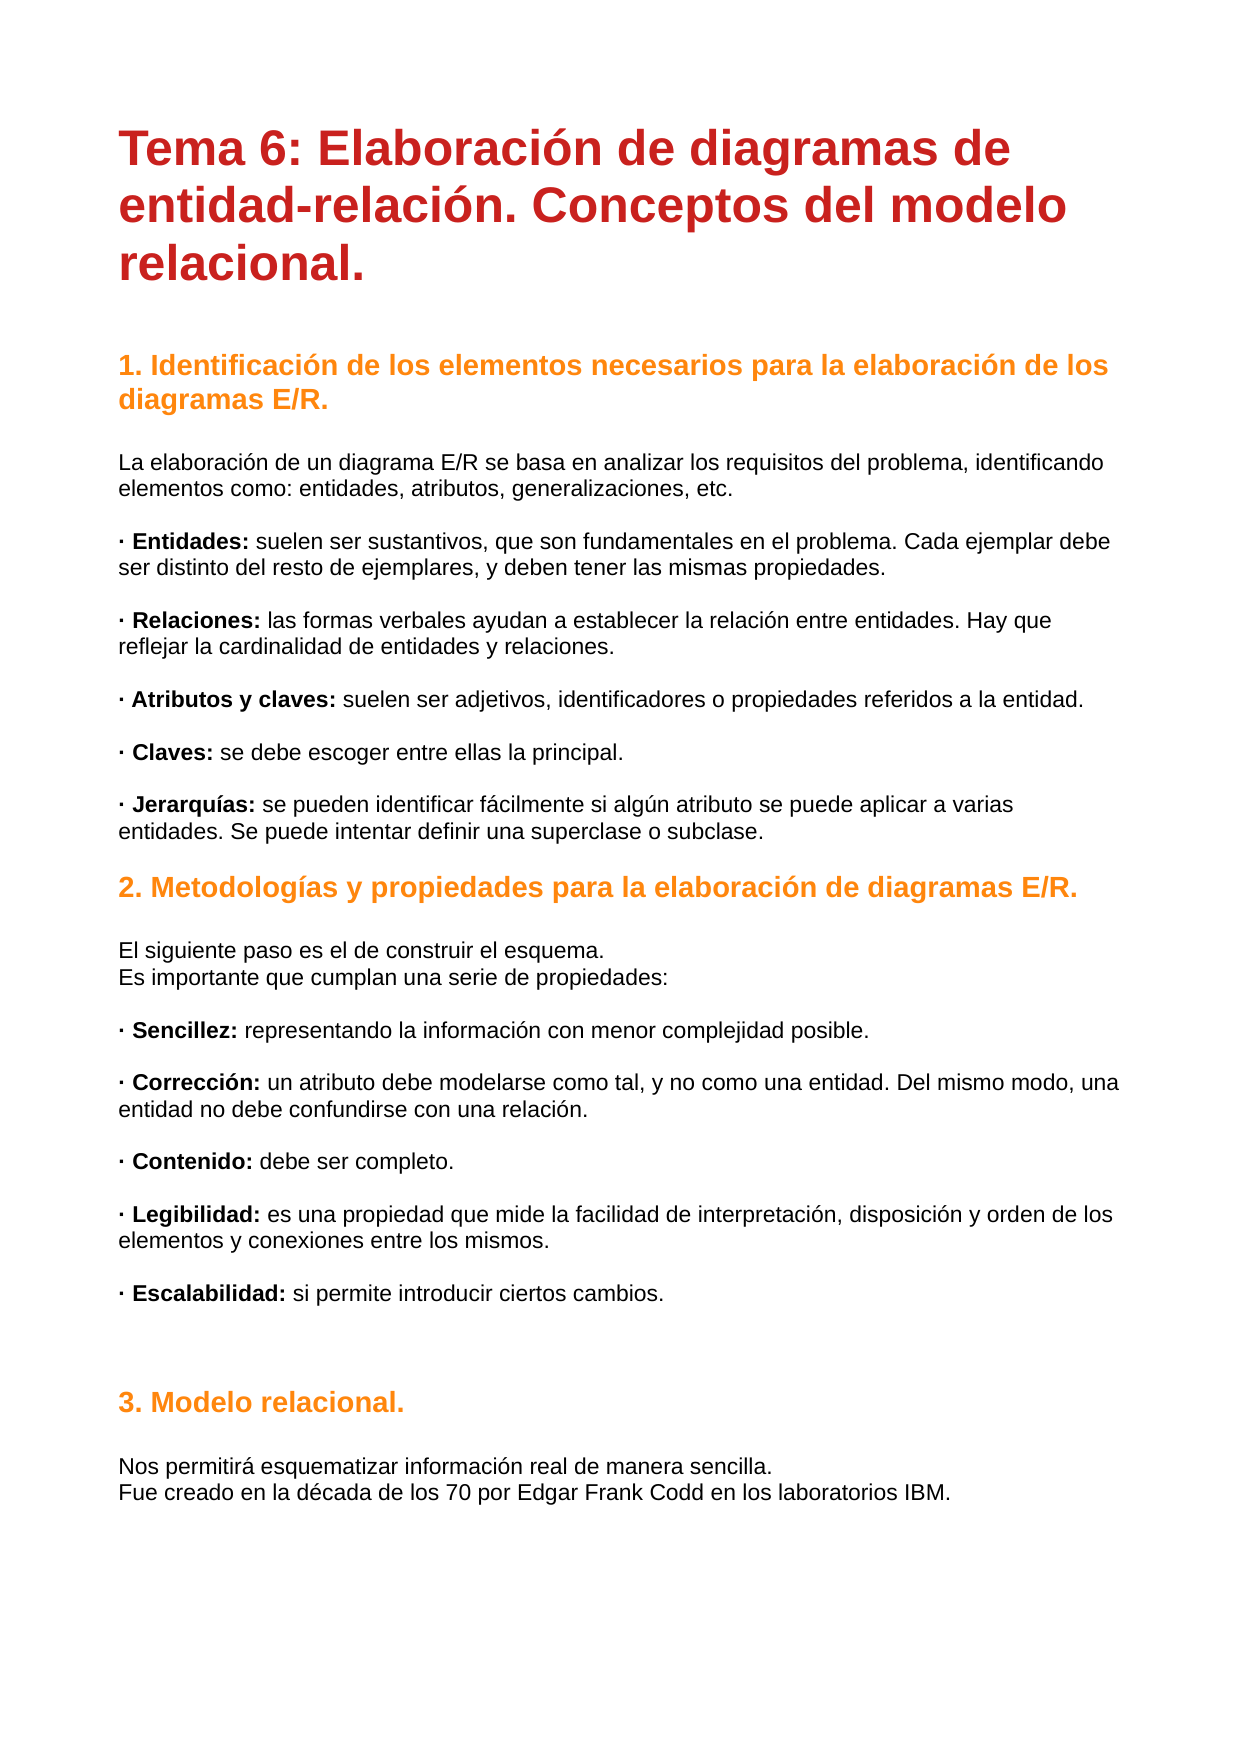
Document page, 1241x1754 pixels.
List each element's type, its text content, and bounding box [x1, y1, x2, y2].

text · Claves: se debe escoger entre ellas la principal. [118, 739, 1122, 765]
text · Contenido: debe ser completo. [118, 1148, 1122, 1175]
text · Corrección: un atributo debe modelarse como tal, y no como una entidad. Del mismo modo, una entidad no debe confundirse con una relación. [118, 1069, 1122, 1122]
text El siguiente paso es el de construir el esquema. [118, 937, 1122, 964]
text · Relaciones: las formas verbales ayudan a establecer la relación entre entidades. Hay que reflejar la cardinalidad de entidades y relaciones. [118, 607, 1122, 659]
text Tema 6: Elaboración de diagramas de entidad-relación. Conceptos del modelo relacional. [118, 118, 1122, 291]
text · Entidades: suelen ser sustantivos, que son fundamentales en el problema. Cada ejemplar debe ser distinto del resto de ejemplares, y deben tener las mismas propiedades. [118, 528, 1122, 581]
text · Sencillez: representando la información con menor complejidad posible. [118, 1017, 1122, 1043]
text La elaboración de un diagrama E/R se basa en analizar los requisitos del problema, identificando elementos como: entidades, atributos, generalizaciones, etc. [118, 449, 1122, 501]
text · Legibilidad: es una propiedad que mide la facilidad de interpretación, disposición y orden de los elementos y conexiones entre los mismos. [118, 1201, 1122, 1254]
text · Escalabilidad: si permite introducir ciertos cambios. [118, 1280, 1122, 1306]
text Nos permitirá esquematizar información real de manera sencilla. [118, 1453, 1122, 1479]
text · Jerarquías: se pueden identificar fácilmente si algún atributo se puede aplicar a varias entidades. Se puede intentar definir una superclase o subclase. [118, 791, 1122, 844]
text Es importante que cumplan una serie de propiedades: [118, 964, 1122, 990]
text 1. Identificación de los elementos necesarios para la elaboración de los diagramas E/R. [118, 348, 1122, 415]
text 3. Modelo relacional. [118, 1386, 1122, 1419]
text Fue creado en la década de los 70 por Edgar Frank Codd en los laboratorios IBM. [118, 1479, 1122, 1505]
text 2. Metodologías y propiedades para la elaboración de diagramas E/R. [118, 870, 1122, 904]
text · Atributos y claves: suelen ser adjetivos, identificadores o propiedades referidos a la entidad. [118, 686, 1122, 712]
